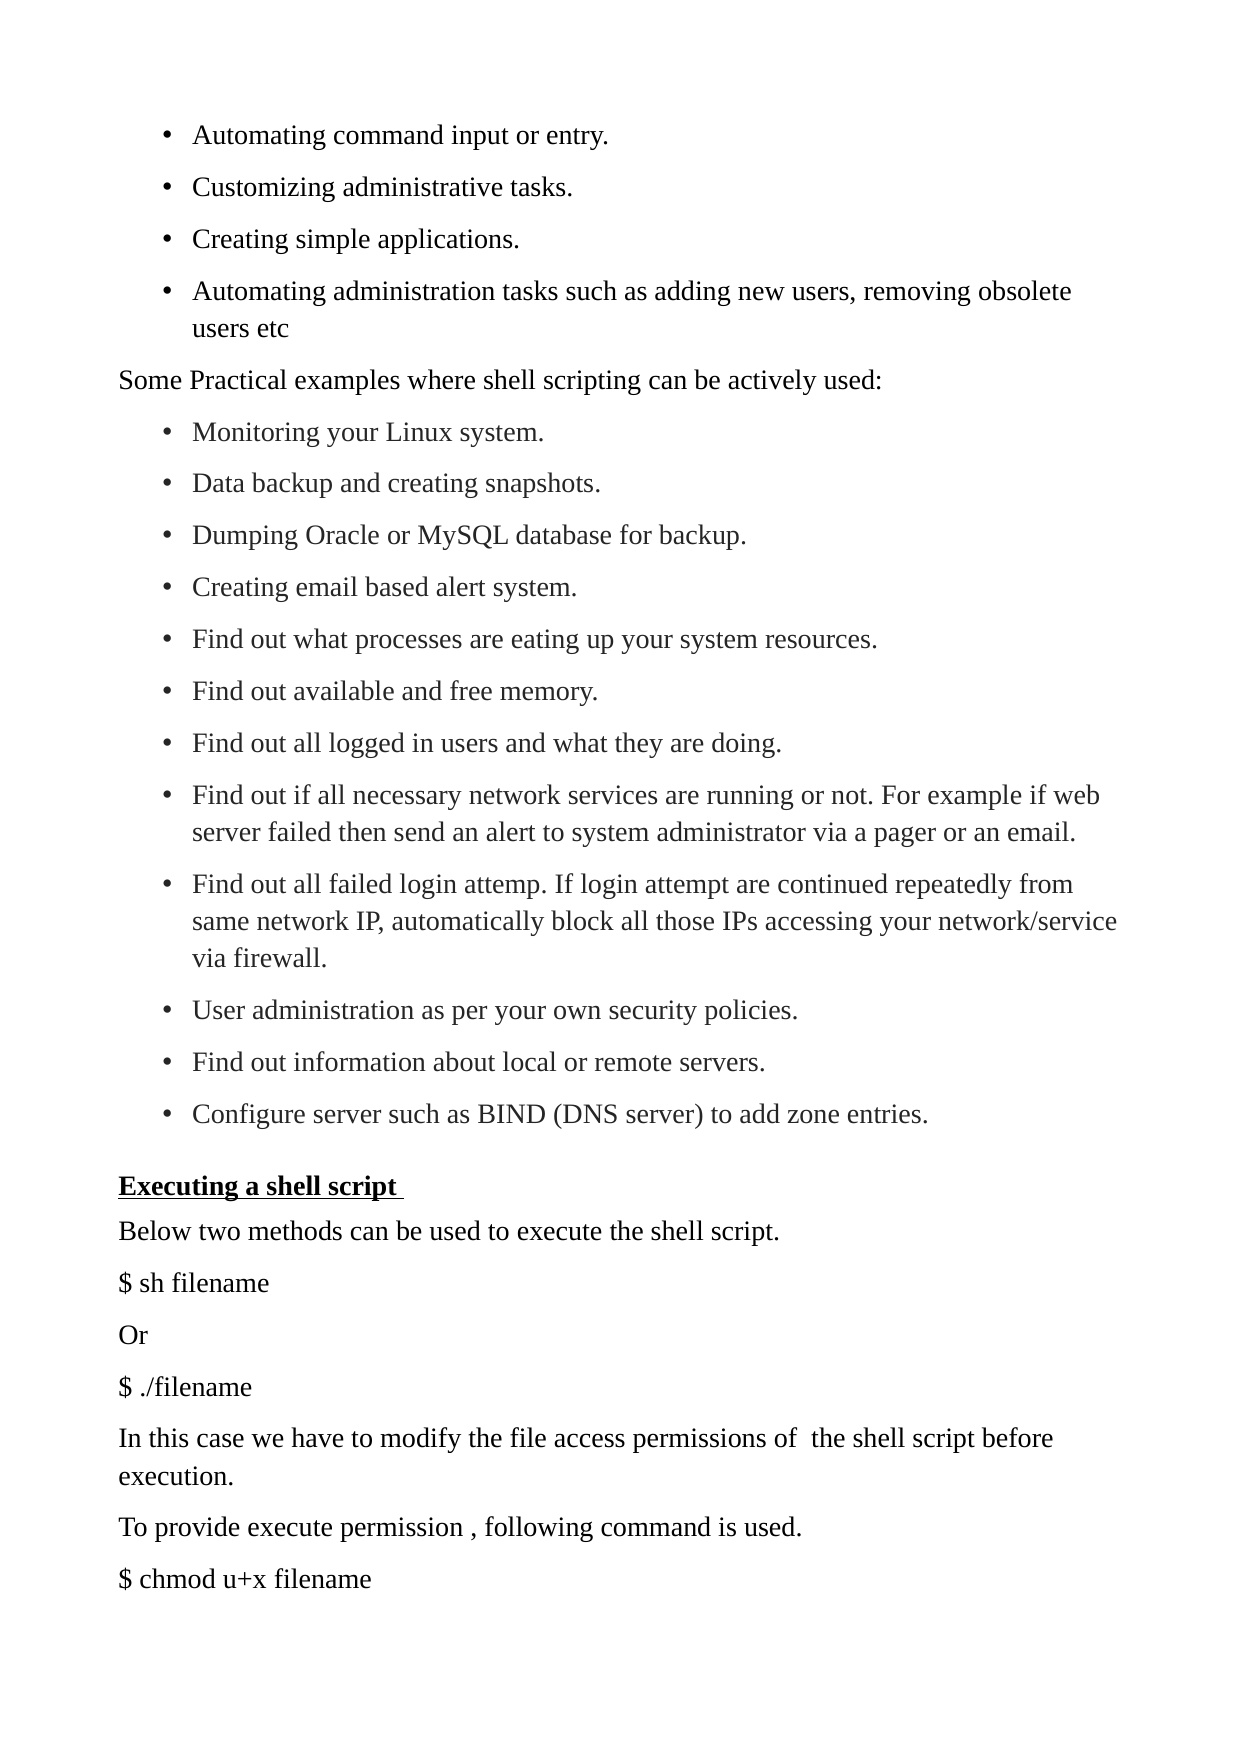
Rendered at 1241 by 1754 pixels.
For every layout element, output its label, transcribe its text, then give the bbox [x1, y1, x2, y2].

list Data backup and creating snapshots. [162, 466, 1122, 499]
list Creating email based alert system. [162, 570, 1122, 603]
list Find out if all necessary network services are running or not. For example if web server failed then send an alert to system administrator via a pager or an email. [162, 778, 1122, 847]
text To provide execute permission , following command is used. [118, 1510, 1122, 1543]
list Find out all logged in users and what they are doing. [162, 726, 1122, 758]
text Or [118, 1318, 1122, 1350]
list Monitoring your Linux system. [162, 414, 1122, 447]
list Find out available and free memory. [162, 674, 1122, 706]
list Customizing administrative tasks. [162, 170, 1122, 202]
text Below two methods can be used to execute the shell script. [118, 1214, 1122, 1247]
text In this case we have to modify the file access permissions of the shell script before execution. [118, 1421, 1122, 1491]
list Find out what processes are eating up your system resources. [162, 622, 1122, 654]
text Some Practical examples where shell scripting can be actively used: [118, 363, 1122, 395]
list Creating simple applications. [162, 222, 1122, 254]
list Dumping Oracle or MySQL database for backup. [162, 518, 1122, 551]
list User administration as per your own security policies. [162, 993, 1122, 1026]
text $ sh filename [118, 1266, 1122, 1298]
list Configure server such as BIND (DNS server) to add zone entries. [162, 1097, 1122, 1129]
text $ chmod u+x filename [118, 1562, 1122, 1594]
subtitle Executing a shell script [118, 1169, 1122, 1202]
list Find out all failed login attemp. If login attempt are continued repeatedly from same network IP, automatically block all those IPs accessing your network/service via firewall. [162, 867, 1122, 974]
list Automating administration tasks such as adding new users, removing obsolete users etc [162, 274, 1122, 343]
list Automating command input or entry. [162, 118, 1122, 151]
list Find out information about local or remote servers. [162, 1045, 1122, 1077]
text $ ./filename [118, 1370, 1122, 1402]
